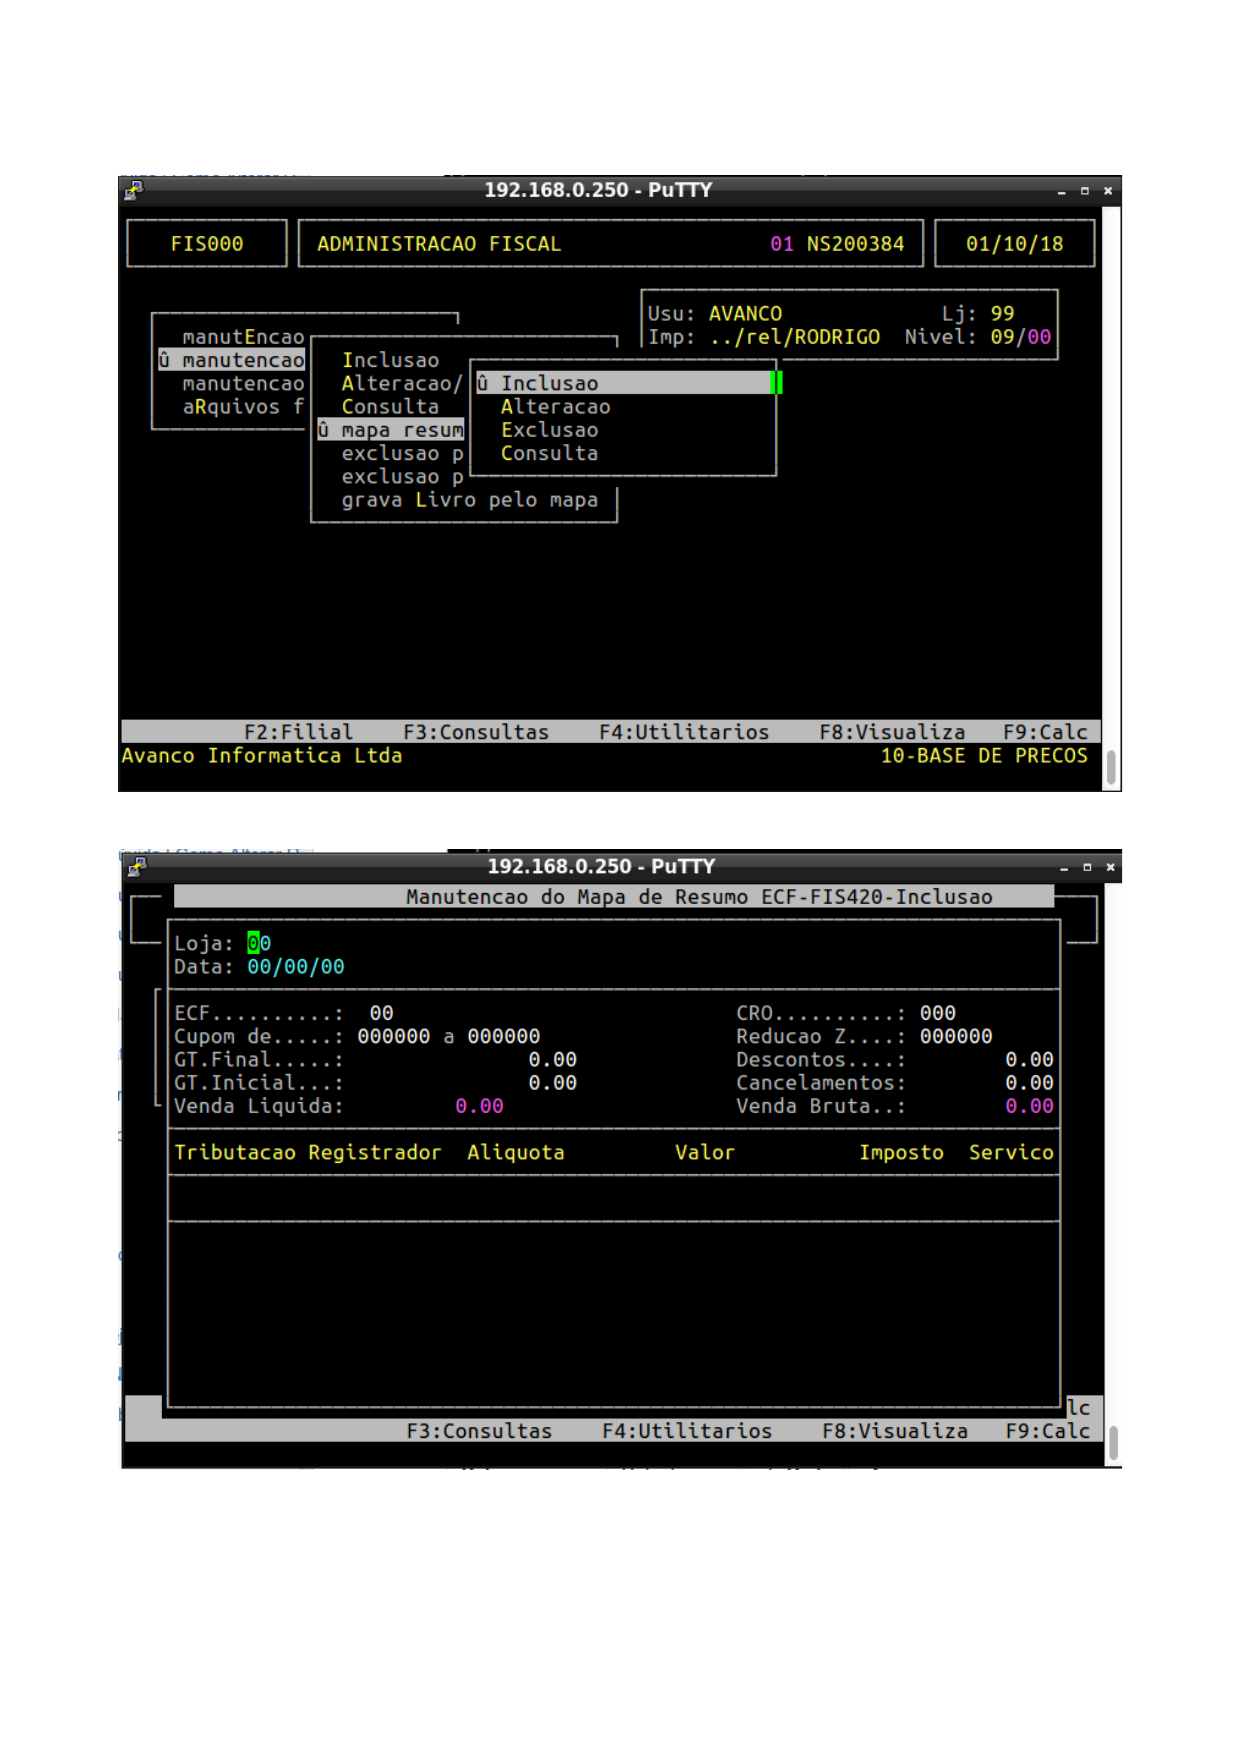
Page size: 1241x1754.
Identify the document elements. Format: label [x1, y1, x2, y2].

picture [118, 175, 1123, 792]
picture [118, 849, 1123, 1470]
